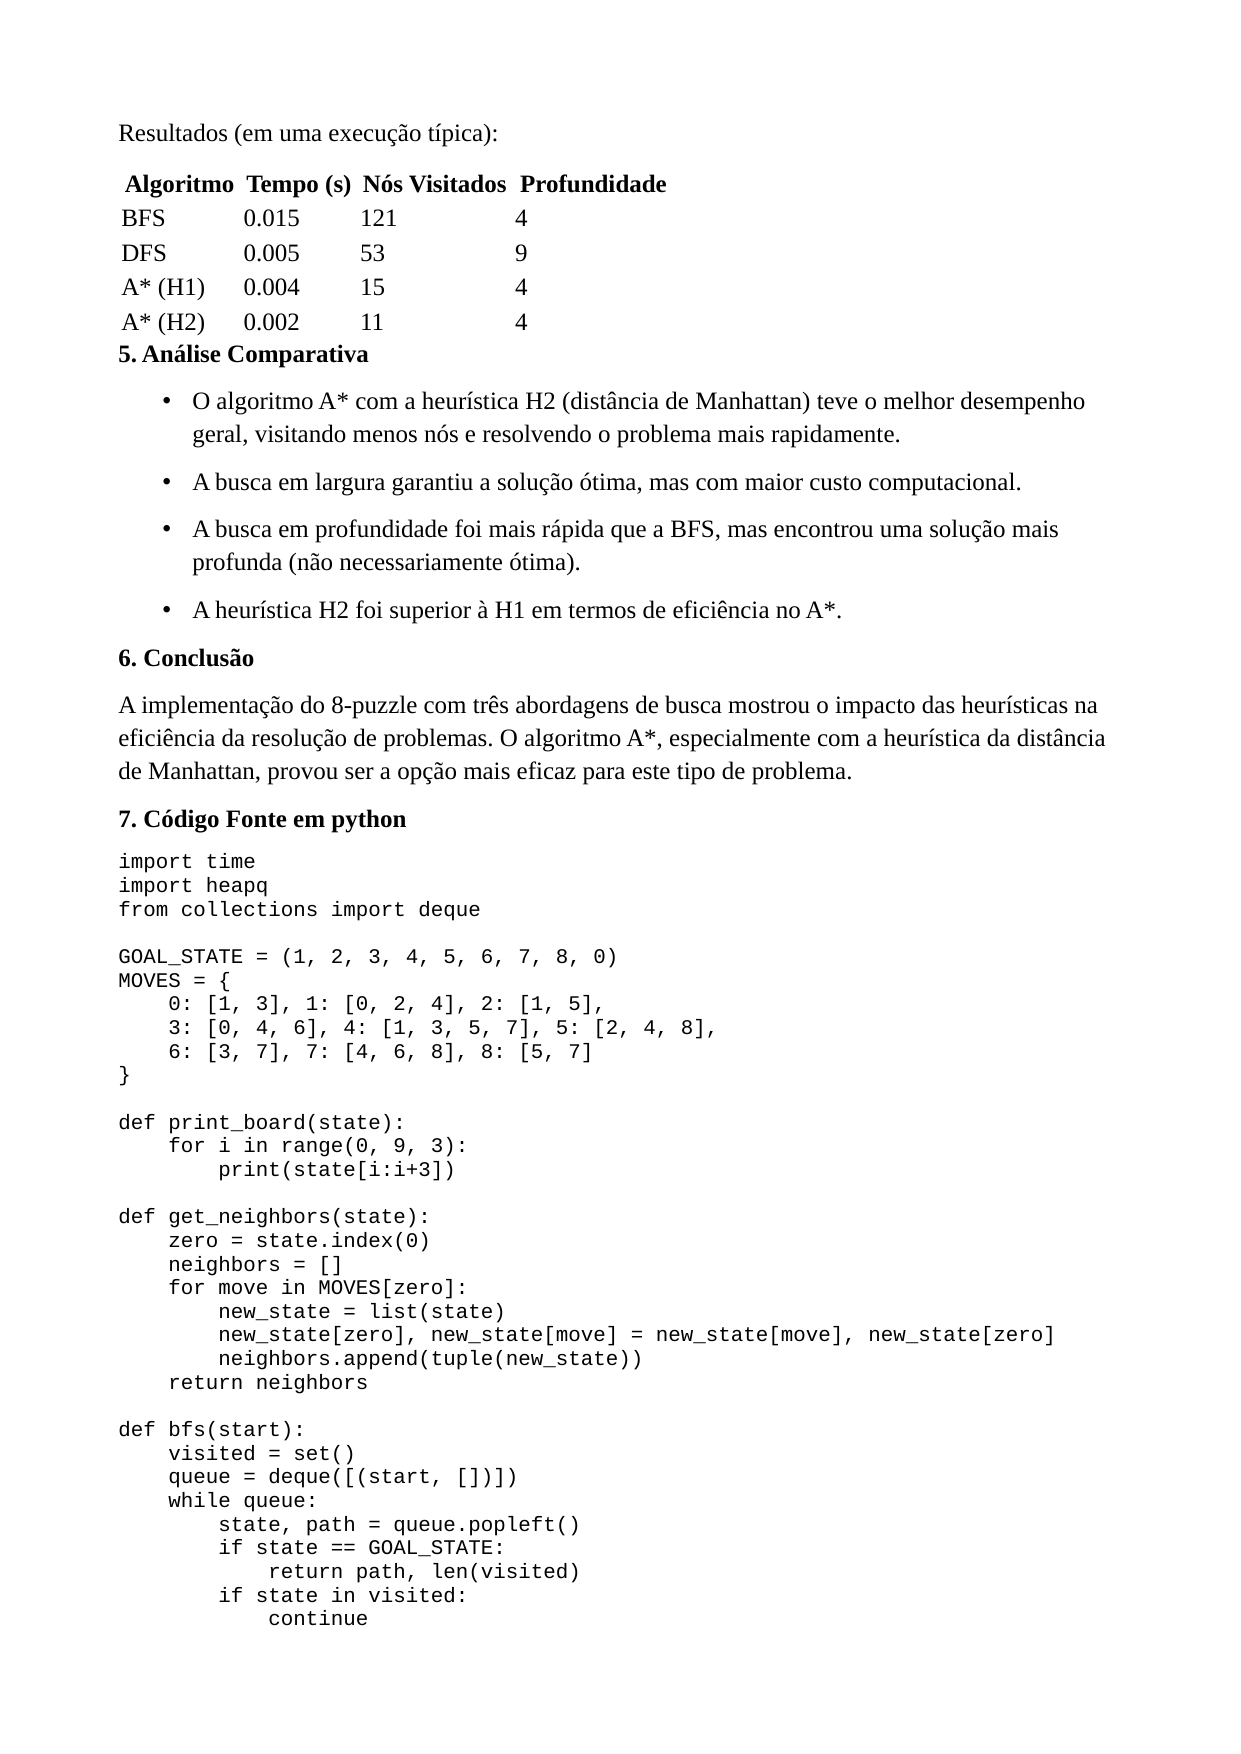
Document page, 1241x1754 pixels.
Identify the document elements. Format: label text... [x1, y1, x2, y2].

table_cell 9 [512, 235, 674, 269]
table_cell 121 [357, 200, 512, 235]
table_cell BFS [118, 200, 240, 235]
table_cell A* (H2) [118, 304, 240, 339]
text Resultados (em uma execução típica): [118, 118, 1122, 147]
table_header Profundidade [512, 166, 674, 200]
text import time [118, 852, 1122, 875]
text import heapq [118, 875, 1122, 899]
text new_state[zero], new_state[move] = new_state[move], new_state[zero] [118, 1324, 1122, 1348]
table_cell 53 [357, 235, 512, 269]
text while queue: [118, 1490, 1122, 1514]
text 7. Código Fonte em python [118, 804, 1122, 833]
table_header Algoritmo [118, 166, 240, 200]
list A busca em profundidade foi mais rápida que a BFS, mas encontrou uma solução mais profunda (não necessariamente ótima). [162, 514, 1122, 576]
table_cell 4 [512, 200, 674, 235]
text 6: [3, 7], 7: [4, 6, 8], 8: [5, 7] [118, 1041, 1122, 1064]
text return path, len(visited) [118, 1561, 1122, 1584]
text A implementação do 8-puzzle com três abordagens de busca mostrou o impacto das heurísticas na eficiência da resolução de problemas. O algoritmo A*, especialmente com a heurística da distância de Manhattan, provou ser a opção mais eficaz para este tipo de problema. [118, 690, 1122, 785]
table_header Tempo (s) [240, 166, 357, 200]
text def get_neighbors(state): [118, 1206, 1122, 1230]
text def print_board(state): [118, 1112, 1122, 1135]
text for move in MOVES[zero]: [118, 1277, 1122, 1301]
text 6. Conclusão [118, 643, 1122, 671]
text GOAL_STATE = (1, 2, 3, 4, 5, 6, 7, 8, 0) [118, 946, 1122, 970]
text zero = state.index(0) [118, 1230, 1122, 1253]
text MOVES = { [118, 970, 1122, 993]
text def bfs(start): [118, 1419, 1122, 1443]
text from collections import deque [118, 899, 1122, 922]
list A heurística H2 foi superior à H1 em termos de eficiência no A*. [162, 595, 1122, 624]
table_cell 4 [512, 304, 674, 339]
text } [118, 1064, 1122, 1088]
text 3: [0, 4, 6], 4: [1, 3, 5, 7], 5: [2, 4, 8], [118, 1017, 1122, 1041]
table_cell 11 [357, 304, 512, 339]
text neighbors.append(tuple(new_state)) [118, 1348, 1122, 1372]
text print(state[i:i+3]) [118, 1159, 1122, 1183]
text if state in visited: [118, 1584, 1122, 1608]
text 0: [1, 3], 1: [0, 2, 4], 2: [1, 5], [118, 993, 1122, 1017]
table_cell A* (H1) [118, 270, 240, 304]
table_cell 4 [512, 270, 674, 304]
table_header Nós Visitados [357, 166, 512, 200]
text visited = set() [118, 1443, 1122, 1466]
table_cell 0.002 [240, 304, 357, 339]
table_cell 0.005 [240, 235, 357, 269]
text new_state = list(state) [118, 1301, 1122, 1324]
text neighbors = [] [118, 1253, 1122, 1277]
table_cell 0.015 [240, 200, 357, 235]
text for i in range(0, 9, 3): [118, 1135, 1122, 1159]
text queue = deque([(start, [])]) [118, 1466, 1122, 1490]
table_cell 0.004 [240, 270, 357, 304]
table_cell DFS [118, 235, 240, 269]
text continue [118, 1608, 1122, 1632]
text 5. Análise Comparativa [118, 339, 1122, 367]
text return neighbors [118, 1372, 1122, 1395]
list A busca em largura garantiu a solução ótima, mas com maior custo computacional. [162, 467, 1122, 496]
list O algoritmo A* com a heurística H2 (distância de Manhattan) teve o melhor desempenho geral, visitando menos nós e resolvendo o problema mais rapidamente. [162, 386, 1122, 448]
text state, path = queue.popleft() [118, 1514, 1122, 1537]
table_cell 15 [357, 270, 512, 304]
text if state == GOAL_STATE: [118, 1537, 1122, 1561]
